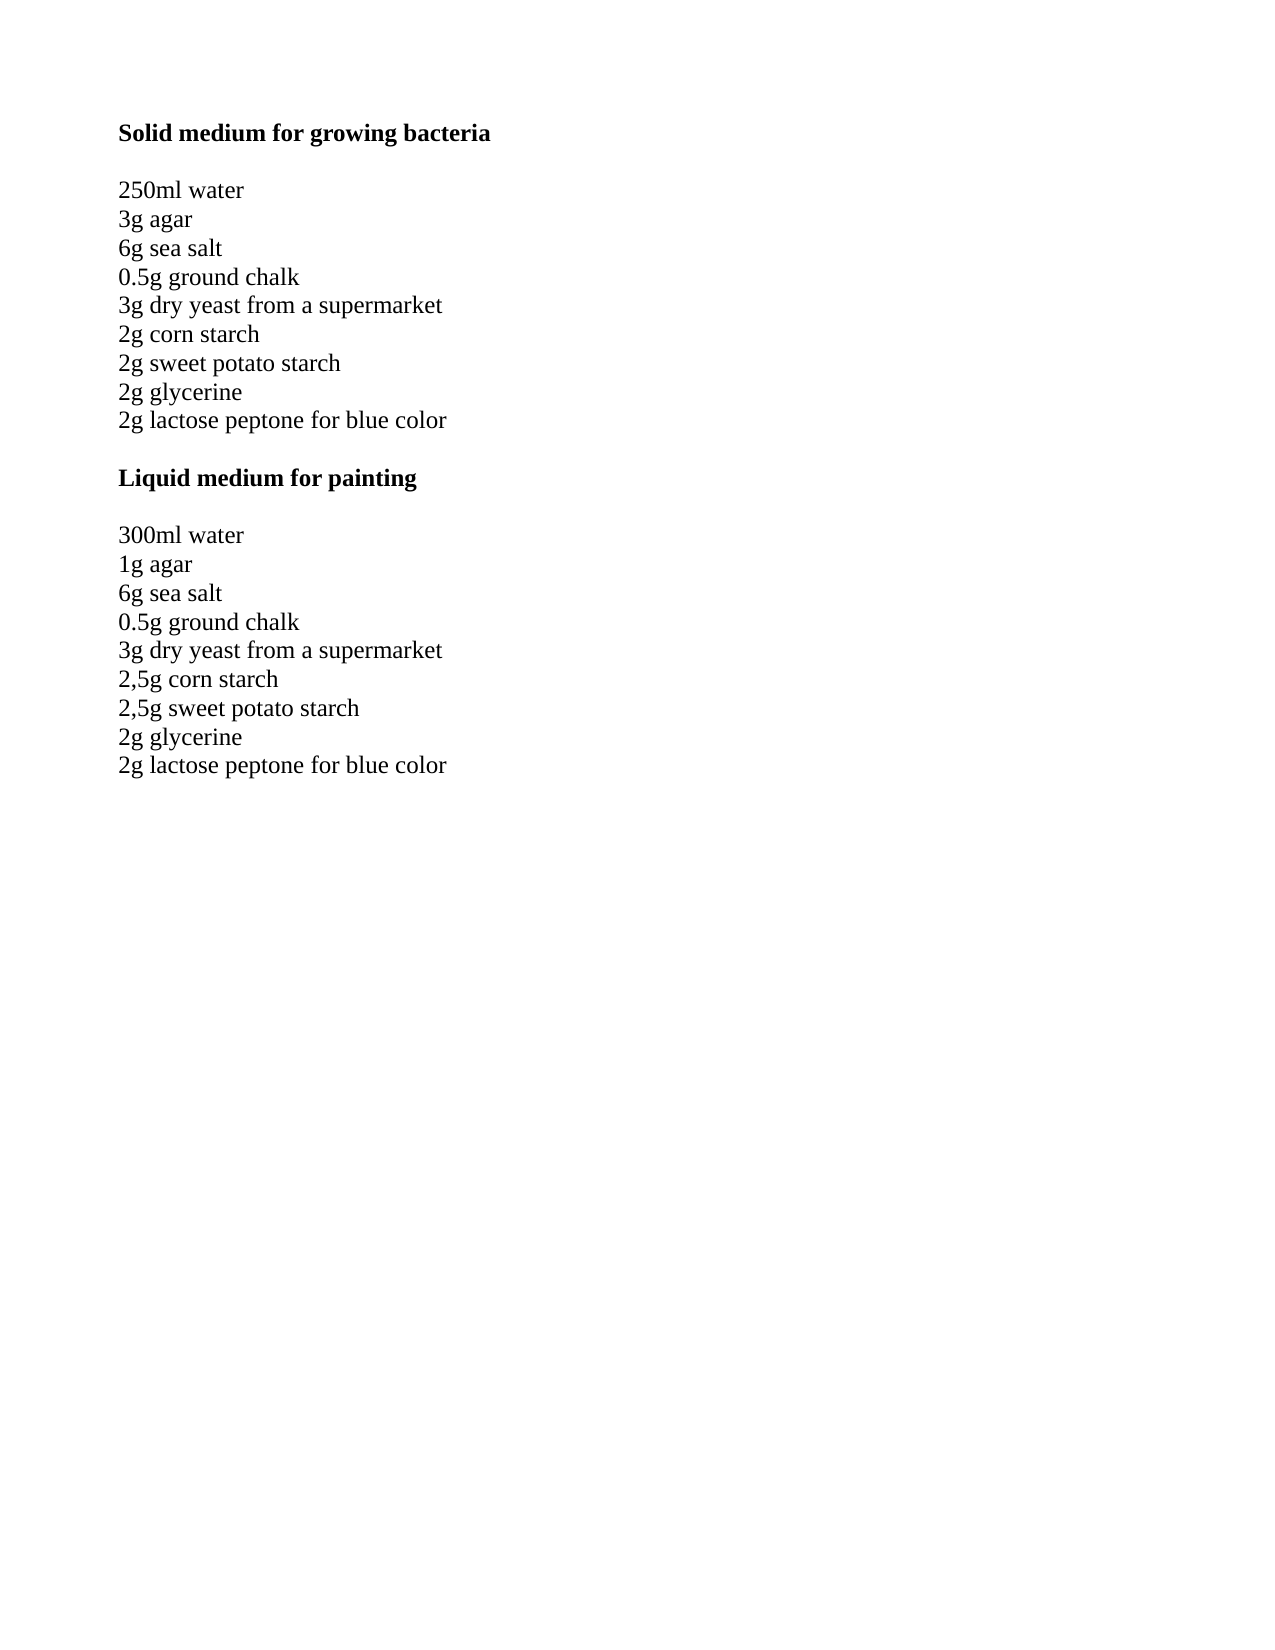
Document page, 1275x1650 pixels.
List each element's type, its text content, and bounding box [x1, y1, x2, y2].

text 1g agar [118, 549, 1157, 578]
text 3g agar [118, 204, 1157, 233]
text 3g dry yeast from a supermarket [118, 636, 1157, 664]
text 2g sweet potato starch [118, 348, 1157, 377]
text 0.5g ground chalk [118, 607, 1157, 636]
text 6g sea salt [118, 578, 1157, 607]
text 0.5g ground chalk [118, 262, 1157, 291]
text 250ml water [118, 176, 1157, 204]
text Liquid medium for painting [118, 463, 1157, 492]
text 2g glycerine [118, 377, 1157, 406]
text 2,5g corn starch [118, 664, 1157, 693]
text 6g sea salt [118, 233, 1157, 262]
text 3g dry yeast from a supermarket [118, 291, 1157, 319]
text 2g lactose peptone for blue color [118, 406, 1157, 434]
text 2g glycerine [118, 722, 1157, 751]
text Solid medium for growing bacteria [118, 118, 1157, 147]
text 2g corn starch [118, 319, 1157, 348]
text 2,5g sweet potato starch [118, 693, 1157, 722]
text 2g lactose peptone for blue color [118, 751, 1157, 779]
text 300ml water [118, 521, 1157, 549]
